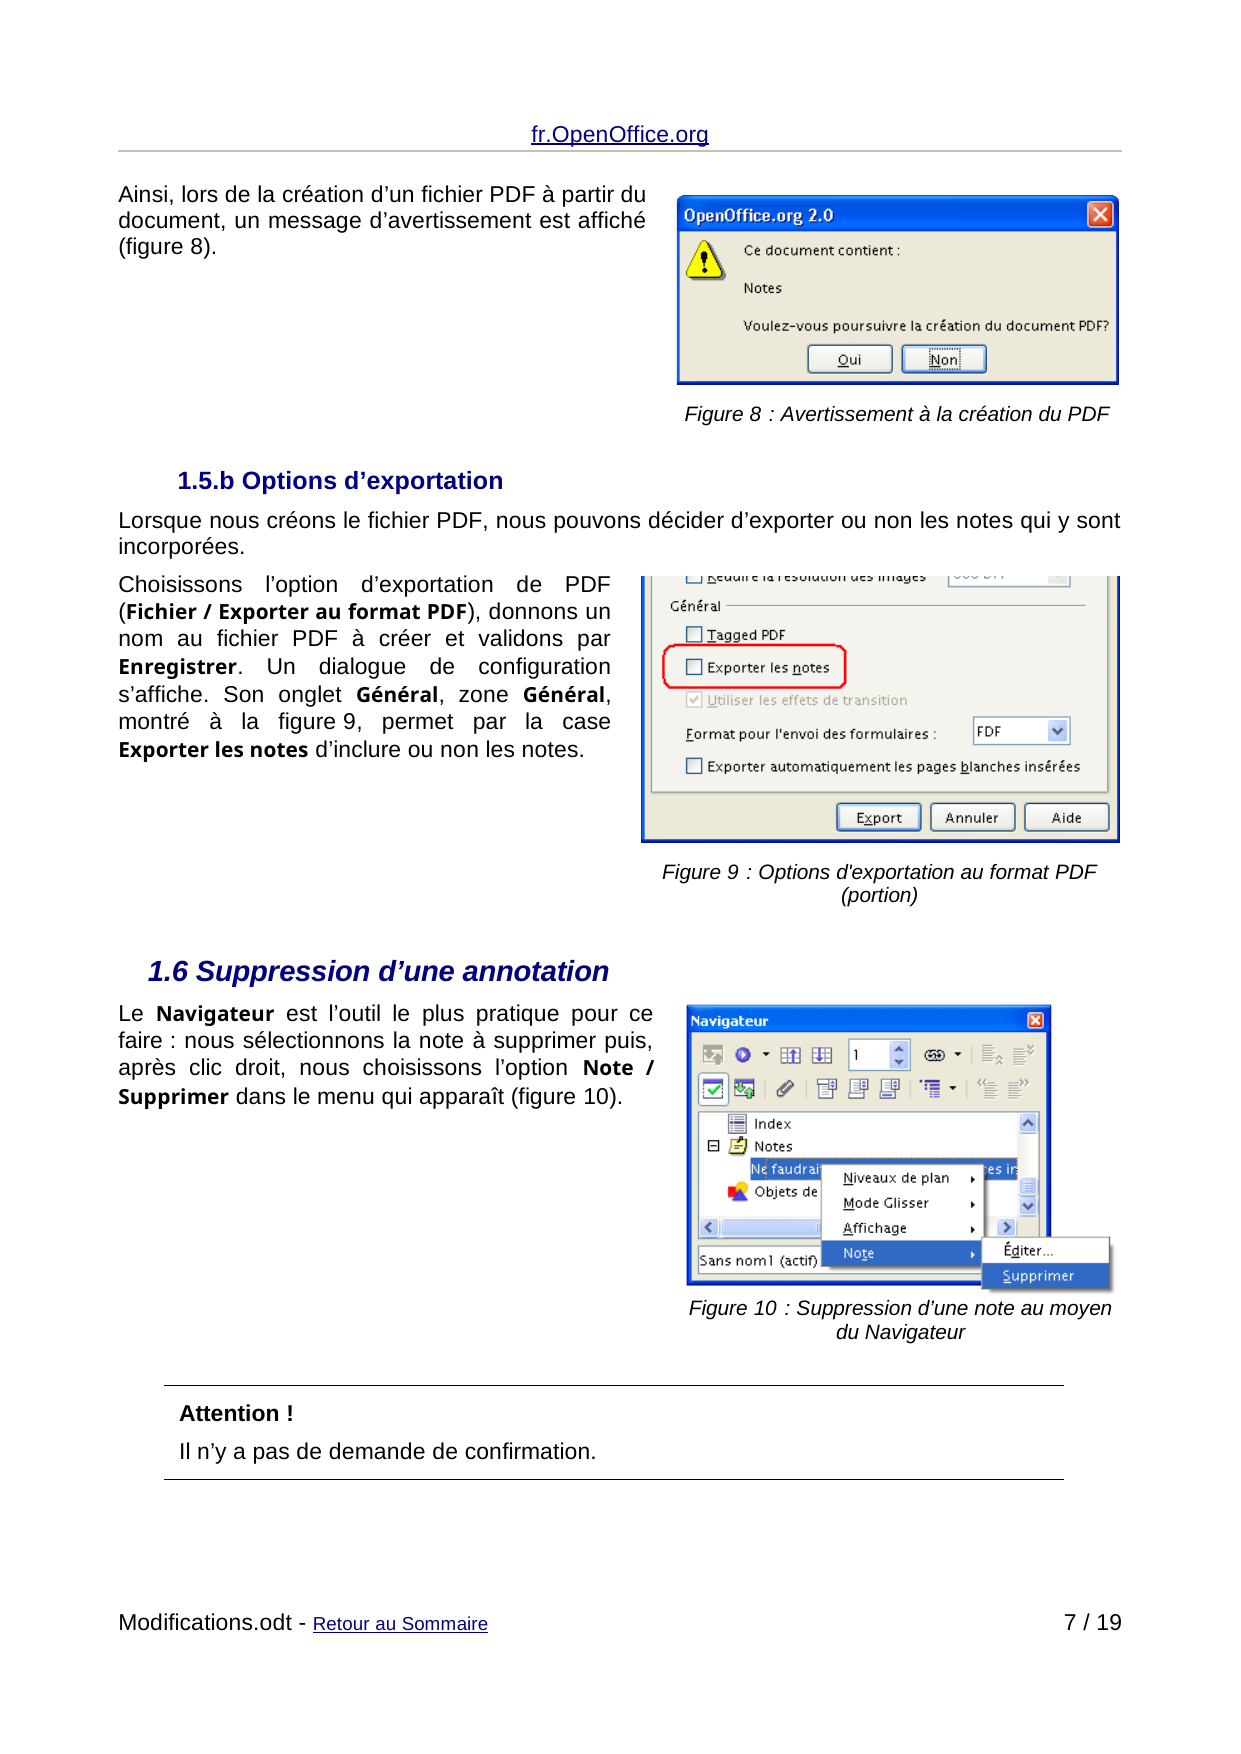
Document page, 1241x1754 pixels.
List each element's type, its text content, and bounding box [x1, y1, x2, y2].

text Figure 10 : Suppression d’une note au moyen du Navigateur [684, 1297, 1119, 1344]
subtitle Options d’exportation [177, 467, 1122, 495]
text Figure 9 : Options d'exportation au format PDF (portion) [641, 843, 1120, 907]
text Le Navigateur est l’outil le plus pratique pour ce faire : nous sélectionnons la note à supprimer puis, après clic droit, nous choisissons l’option Note / Supprimer dans le menu qui apparaît (figure 10). [118, 999, 1122, 1373]
text Choisissons l’option d’exportation de PDF (Fichier / Exporter au format PDF), donnons un nom au fichier PDF à créer et validons par Enregistrer. Un dialogue de configuration s’affiche. Son onglet Général, zone Général, montré à la figure 9, permet par la case Exporter les notes d’inclure ou non les notes. [118, 571, 1122, 937]
text Il n’y a pas de demande de confirmation. [164, 1423, 1064, 1479]
text Attention ! [164, 1386, 1064, 1423]
text Lorsque nous créons le fichier PDF, nous pouvons décider d’exporter ou non les notes qui y sont incorporées. [118, 507, 1122, 559]
picture [683, 1001, 1119, 1297]
text Figure 8 : Avertissement à la création du PDF [677, 385, 1119, 426]
picture [641, 576, 1120, 843]
text Ainsi, lors de la création d’un fichier PDF à partir du document, un message d’avertissement est affiché (figure 8). [118, 182, 1122, 456]
subtitle Suppression d’une annotation [148, 954, 1122, 987]
picture [676, 195, 1119, 385]
